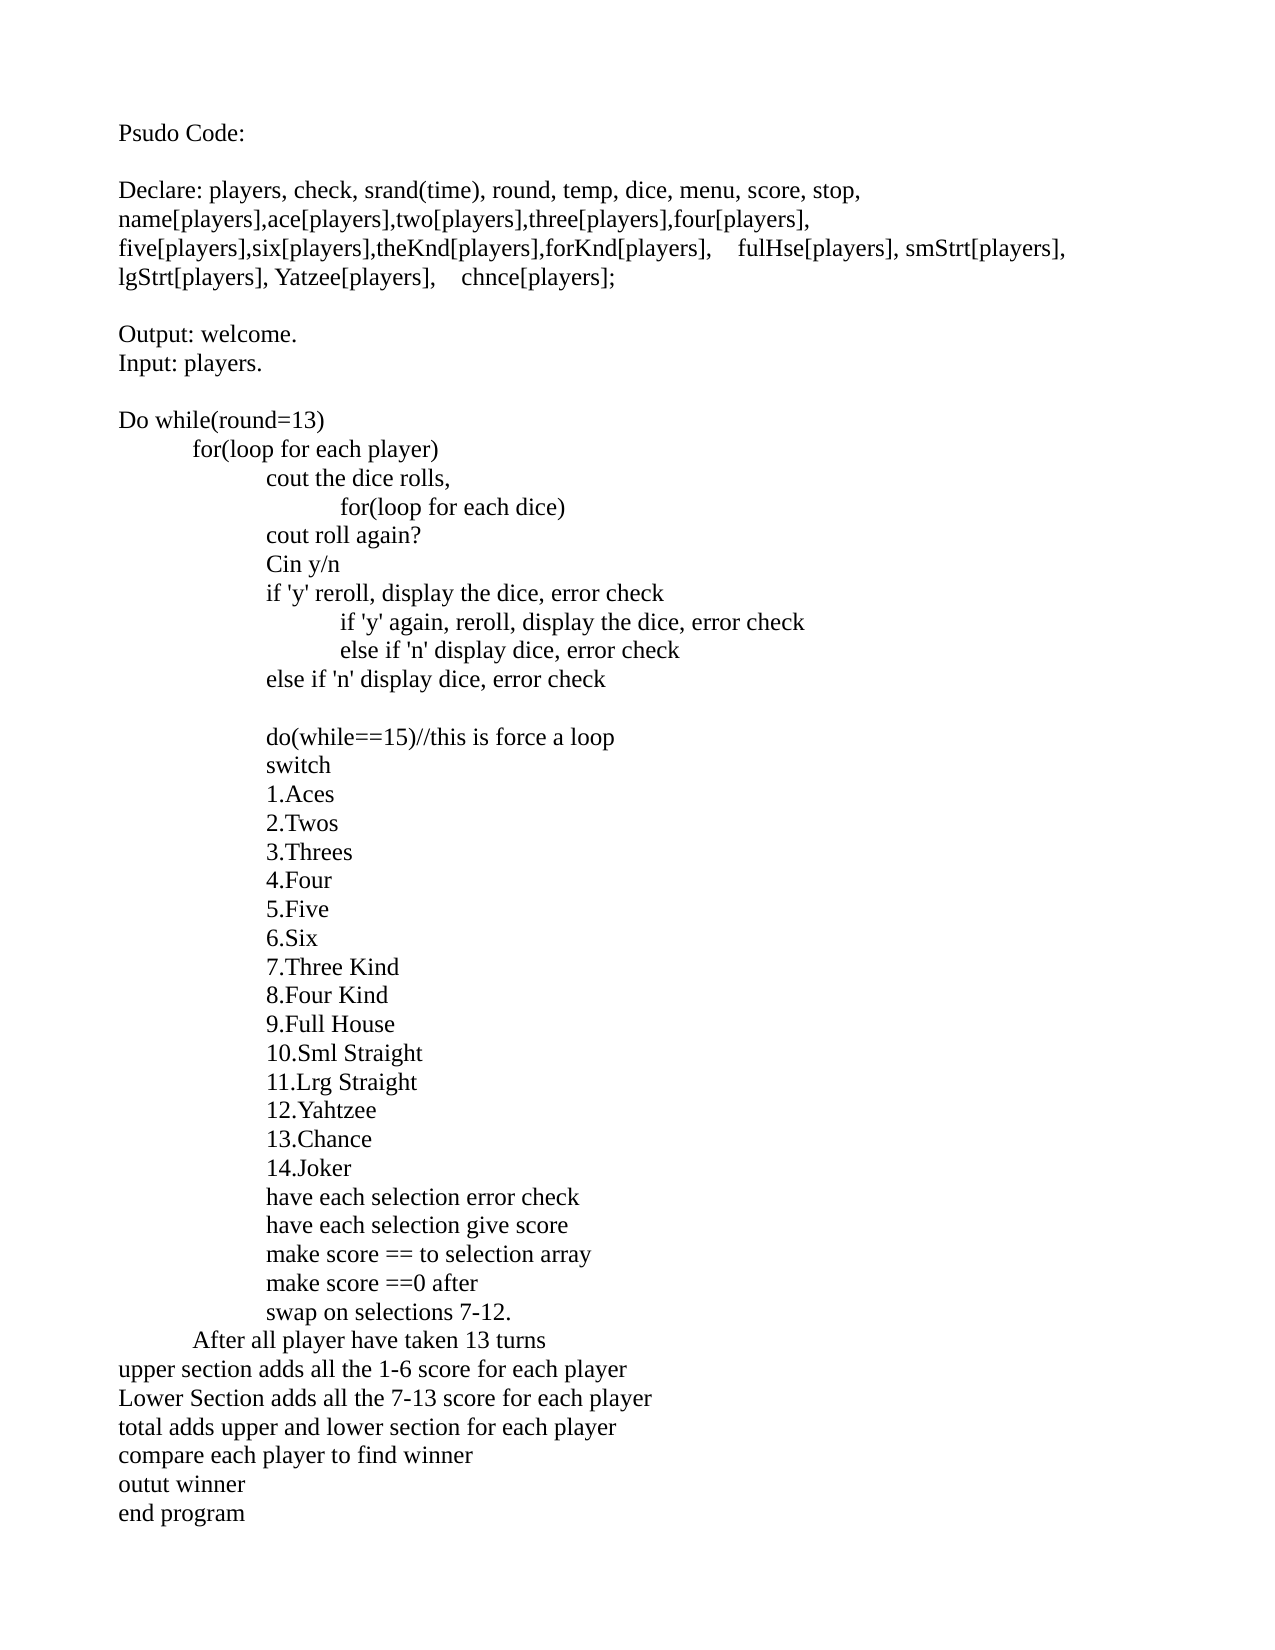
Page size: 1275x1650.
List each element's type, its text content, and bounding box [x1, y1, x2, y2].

text have each selection give score [118, 1211, 1157, 1239]
text 1.Aces [118, 779, 1157, 808]
text swap on selections 7-12. [118, 1297, 1157, 1326]
text 5.Five [118, 894, 1157, 923]
text 9.Full House [118, 1009, 1157, 1038]
text make score ==0 after [118, 1268, 1157, 1297]
text cout the dice rolls, [118, 463, 1157, 492]
text 13.Chance [118, 1124, 1157, 1153]
text for(loop for each dice) [118, 492, 1157, 521]
text else if 'n' display dice, error check [118, 636, 1157, 664]
text else if 'n' display dice, error check [118, 664, 1157, 693]
text 4.Four [118, 866, 1157, 894]
text 11.Lrg Straight [118, 1067, 1157, 1096]
text 2.Twos [118, 808, 1157, 837]
text make score == to selection array [118, 1239, 1157, 1268]
text After all player have taken 13 turns [118, 1326, 1157, 1354]
text if 'y' again, reroll, display the dice, error check [118, 607, 1157, 636]
text Declare: players, check, srand(time), round, temp, dice, menu, score, stop, name[players],ace[players],two[players],three[players],four[players], five[players],six[players],theKnd[players],forKnd[players], fulHse[players], smStrt[players], lgStrt[players], Yatzee[players], chnce[players]; [118, 176, 1157, 291]
text Cin y/n [118, 549, 1157, 578]
text end program [118, 1498, 1157, 1527]
text outut winner [118, 1469, 1157, 1498]
text 7.Three Kind [118, 952, 1157, 981]
text have each selection error check [118, 1182, 1157, 1211]
text Do while(round=13) for(loop for each player) [118, 406, 1157, 463]
text upper section adds all the 1-6 score for each player [118, 1354, 1157, 1383]
text total adds upper and lower section for each player [118, 1412, 1157, 1441]
text Output: welcome. Input: players. [118, 319, 1157, 377]
text 3.Threes [118, 837, 1157, 866]
text 10.Sml Straight [118, 1038, 1157, 1067]
text 6.Six [118, 923, 1157, 952]
text 14.Joker [118, 1153, 1157, 1182]
text do(while==15)//this is force a loop [118, 693, 1157, 751]
text compare each player to find winner [118, 1441, 1157, 1469]
text switch [118, 751, 1157, 779]
text Psudo Code: [118, 118, 1157, 147]
text Lower Section adds all the 7-13 score for each player [118, 1383, 1157, 1412]
text 12.Yahtzee [118, 1096, 1157, 1124]
text 8.Four Kind [118, 981, 1157, 1009]
text if 'y' reroll, display the dice, error check [118, 578, 1157, 607]
text cout roll again? [118, 521, 1157, 549]
